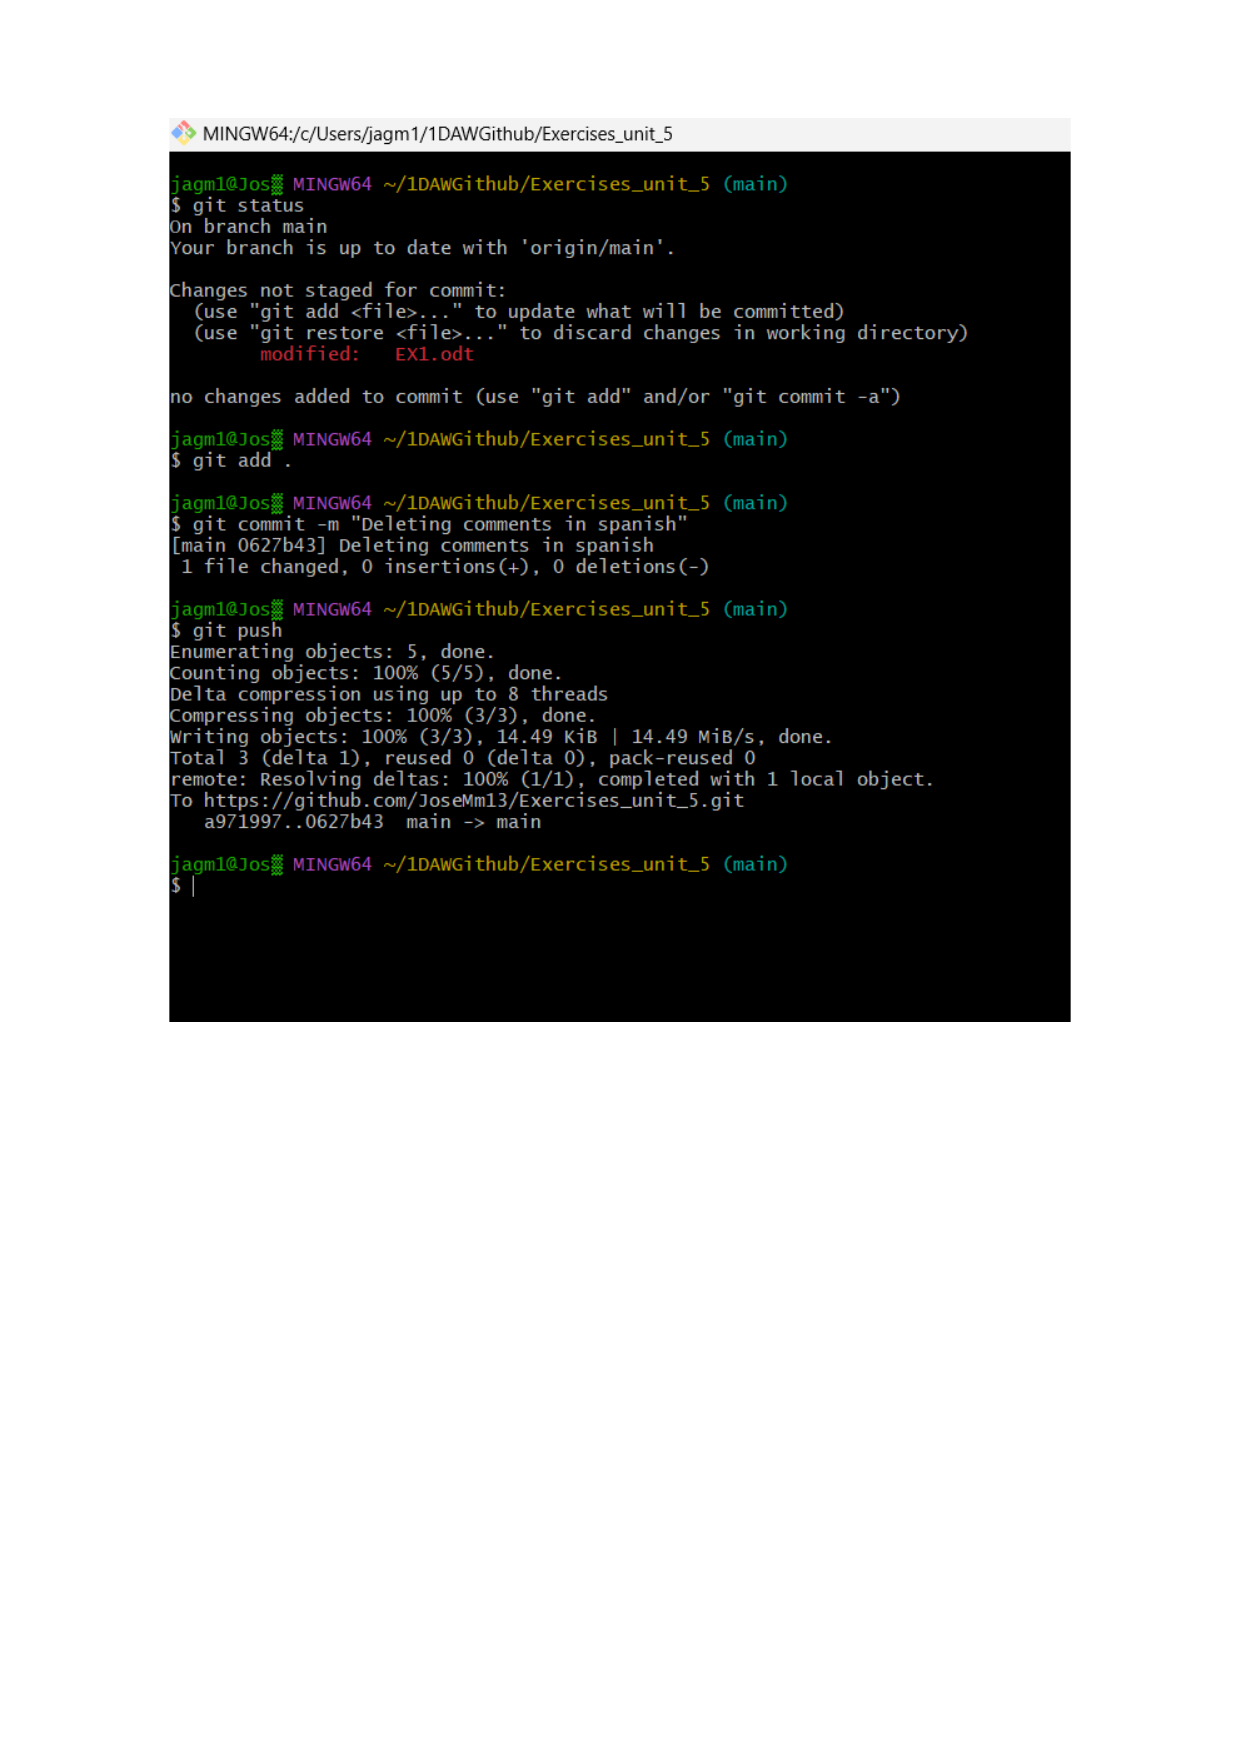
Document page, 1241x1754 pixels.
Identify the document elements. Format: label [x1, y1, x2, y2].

picture [169, 118, 1071, 1022]
